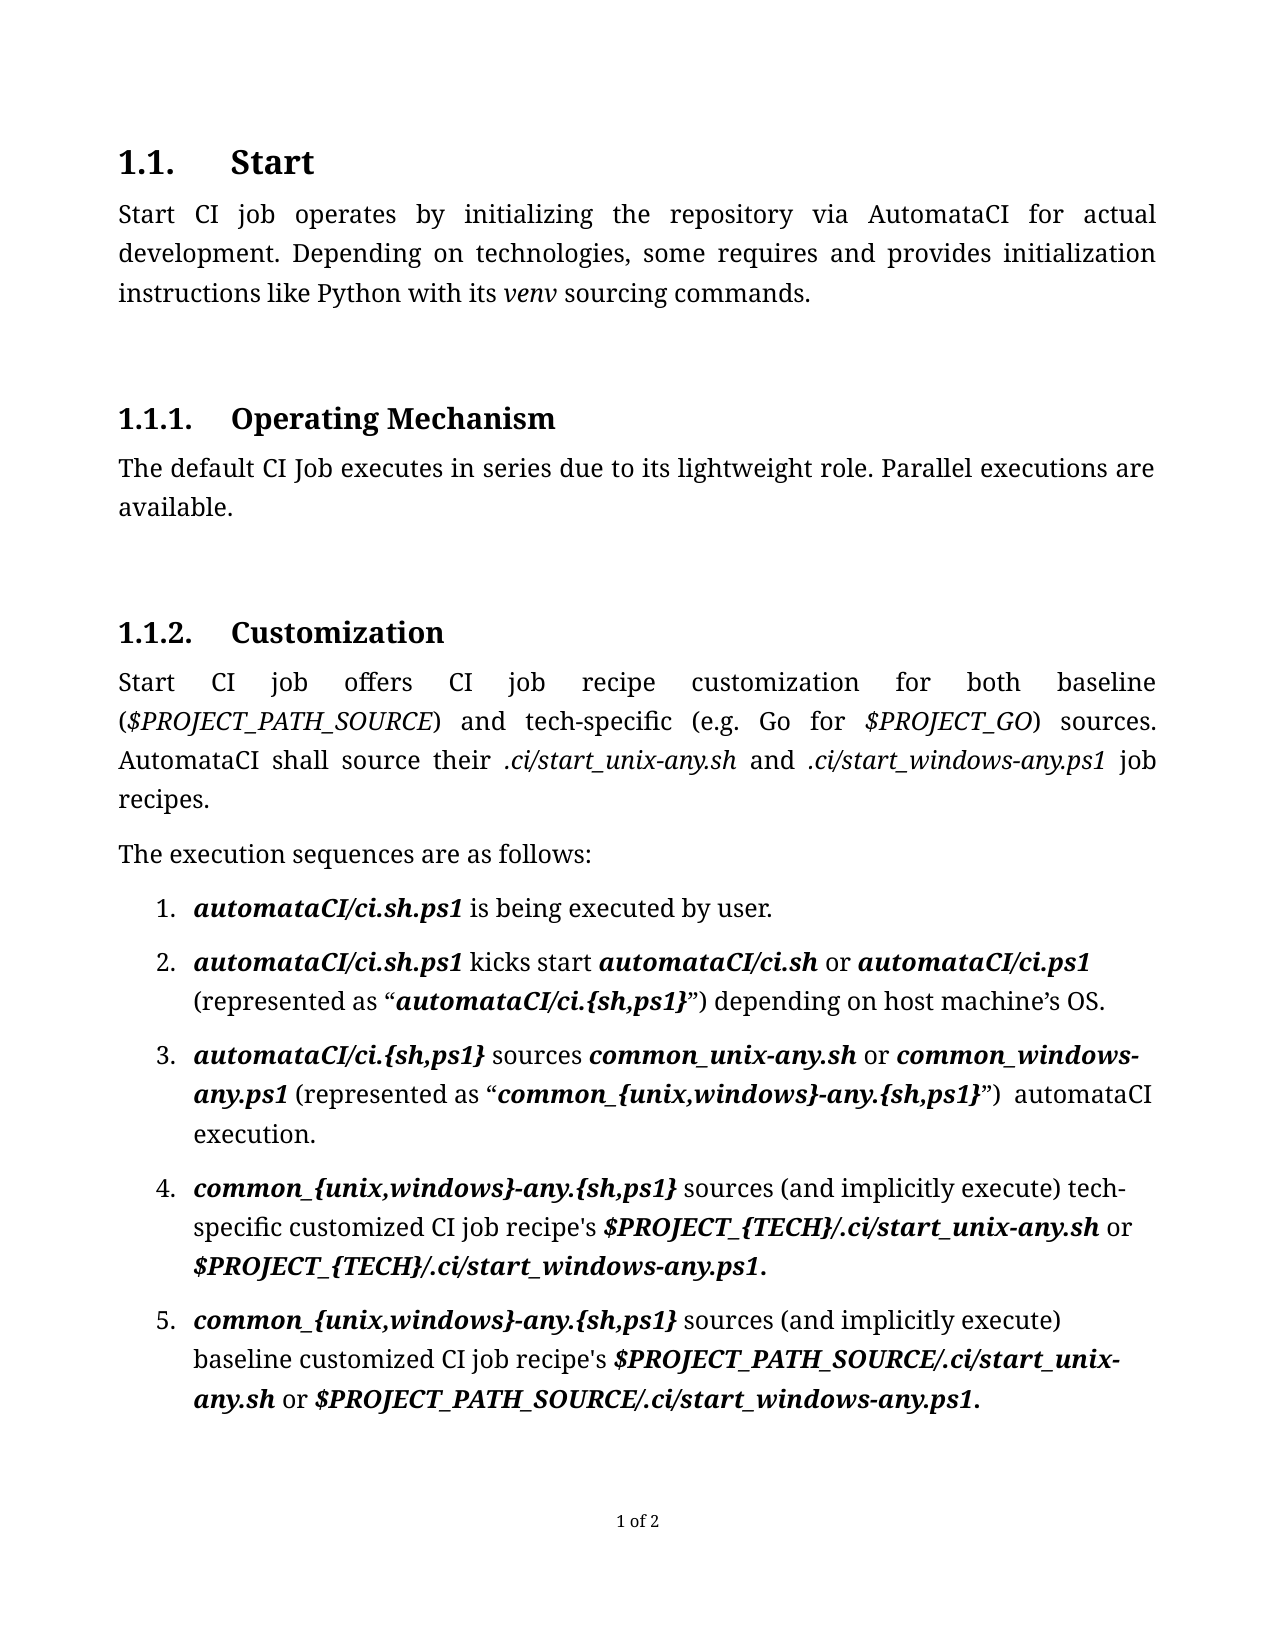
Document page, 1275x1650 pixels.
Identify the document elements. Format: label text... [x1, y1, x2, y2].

list automataCI/ci.sh.ps1 kicks start automataCI/ci.sh or automataCI/ci.ps1 (represented as “automataCI/ci.{sh,ps1}”) depending on host machine’s OS. [156, 944, 1157, 1018]
subtitle Customization [118, 612, 1157, 652]
list common_{unix,windows}-any.{sh,ps1} sources (and implicitly execute) tech-specific customized CI job recipe's $PROJECT_{TECH}/.ci/start_unix-any.sh or $PROJECT_{TECH}/.ci/start_windows-any.ps1. [156, 1170, 1157, 1283]
subtitle Operating Mechanism [118, 398, 1157, 438]
list automataCI/ci.sh.ps1 is being executed by user. [156, 890, 1157, 924]
list common_{unix,windows}-any.{sh,ps1} sources (and implicitly execute) baseline customized CI job recipe's $PROJECT_PATH_SOURCE/.ci/start_unix-any.sh or $PROJECT_PATH_SOURCE/.ci/start_windows-any.ps1. [156, 1303, 1157, 1415]
text The execution sequences are as follows: [118, 836, 1157, 870]
list automataCI/ci.{sh,ps1} sources common_unix-any.sh or common_windows-any.ps1 (represented as “common_{unix,windows}-any.{sh,ps1}”) automataCI execution. [156, 1038, 1157, 1150]
subtitle Start [118, 139, 1157, 184]
text Start CI job offers CI job recipe customization for both baseline ($PROJECT_PATH_SOURCE) and tech-specific (e.g. Go for $PROJECT_GO) sources. AutomataCI shall source their .ci/start_unix-any.sh and .ci/start_windows-any.ps1 job recipes. [118, 664, 1157, 816]
text Start CI job operates by initializing the repository via AutomataCI for actual development. Depending on technologies, some requires and provides initialization instructions like Python with its venv sourcing commands. [118, 197, 1157, 309]
text The default CI Job executes in series due to its lightweight role. Parallel executions are available. [118, 450, 1157, 523]
